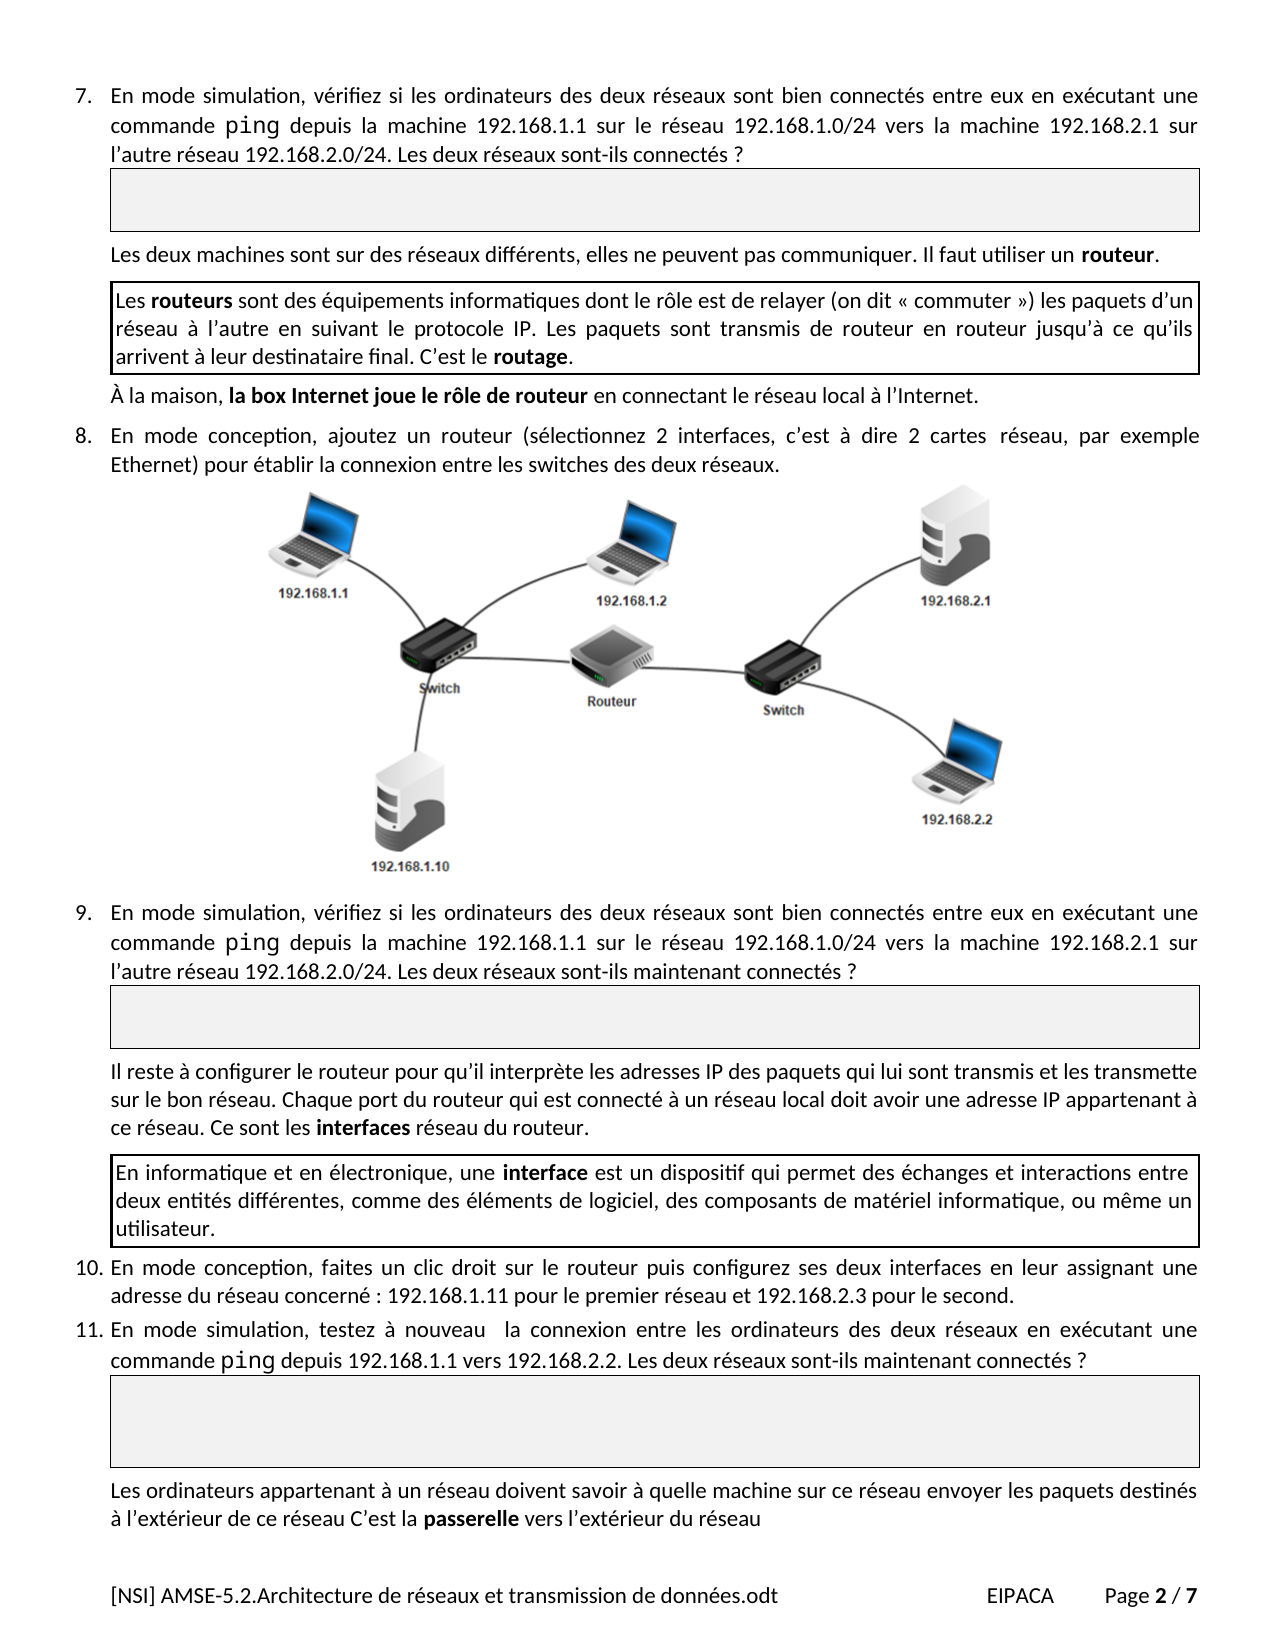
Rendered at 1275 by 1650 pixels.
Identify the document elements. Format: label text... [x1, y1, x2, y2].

text À la maison, la box Internet joue le rôle de routeur en connectant le réseau local à l’Internet. [110, 381, 1200, 409]
list En mode conception, faites un clic droit sur le routeur puis configurez ses deux interfaces en leur assignant une adresse du réseau concerné : 192.168.1.11 pour le premier réseau et 192.168.2.3 pour le second. [75, 1253, 1200, 1309]
picture [267, 481, 1020, 892]
list En mode simulation, vérifiez si les ordinateurs des deux réseaux sont bien connectés entre eux en exécutant une commande ping depuis la machine 192.168.1.1 sur le réseau 192.168.1.0/24 vers la machine 192.168.2.1 sur l’autre réseau 192.168.2.0/24. Les deux réseaux sont-ils maintenant connectés ? [75, 484, 1200, 985]
list En mode conception, ajoutez un routeur (sélectionnez 2 interfaces, c’est à dire 2 cartes réseau, par exemple Ethernet) pour établir la connexion entre les switches des deux réseaux. [75, 422, 1200, 478]
text Les deux machines sont sur des réseaux différents, elles ne peuvent pas communiquer. Il faut utiliser un routeur. [110, 240, 1200, 268]
text Les routeurs sont des équipements informatiques dont le rôle est de relayer (on dit « commuter ») les paquets d’un réseau à l’autre en suivant le protocole IP. Les paquets sont transmis de routeur en routeur jusqu’à ce qu’ils arrivent à leur destinataire final. C’est le routage. [113, 283, 1198, 373]
list En mode simulation, vérifiez si les ordinateurs des deux réseaux sont bien connectés entre eux en exécutant une commande ping depuis la machine 192.168.1.1 sur le réseau 192.168.1.0/24 vers la machine 192.168.2.1 sur l’autre réseau 192.168.2.0/24. Les deux réseaux sont-ils connectés ? [75, 81, 1200, 168]
text Les ordinateurs appartenant à un réseau doivent savoir à quelle machine sur ce réseau envoyer les paquets destinés à l’extérieur de ce réseau C’est la passerelle vers l’extérieur du réseau [110, 1477, 1200, 1533]
list En mode simulation, testez à nouveau la connexion entre les ordinateurs des deux réseaux en exécutant une commande ping depuis 192.168.1.1 vers 192.168.2.2. Les deux réseaux sont-ils maintenant connectés ? [75, 1316, 1200, 1375]
text Il reste à configurer le routeur pour qu’il interprète les adresses IP des paquets qui lui sont transmis et les transmette sur le bon réseau. Chaque port du routeur qui est connecté à un réseau local doit avoir une adresse IP appartenant à ce réseau. Ce sont les interfaces réseau du routeur. [110, 1057, 1200, 1141]
text En informatique et en électronique, une interface est un dispositif qui permet des échanges et interactions entre deux entités différentes, comme des éléments de logiciel, des composants de matériel informatique, ou même un utilisateur. [113, 1156, 1198, 1246]
